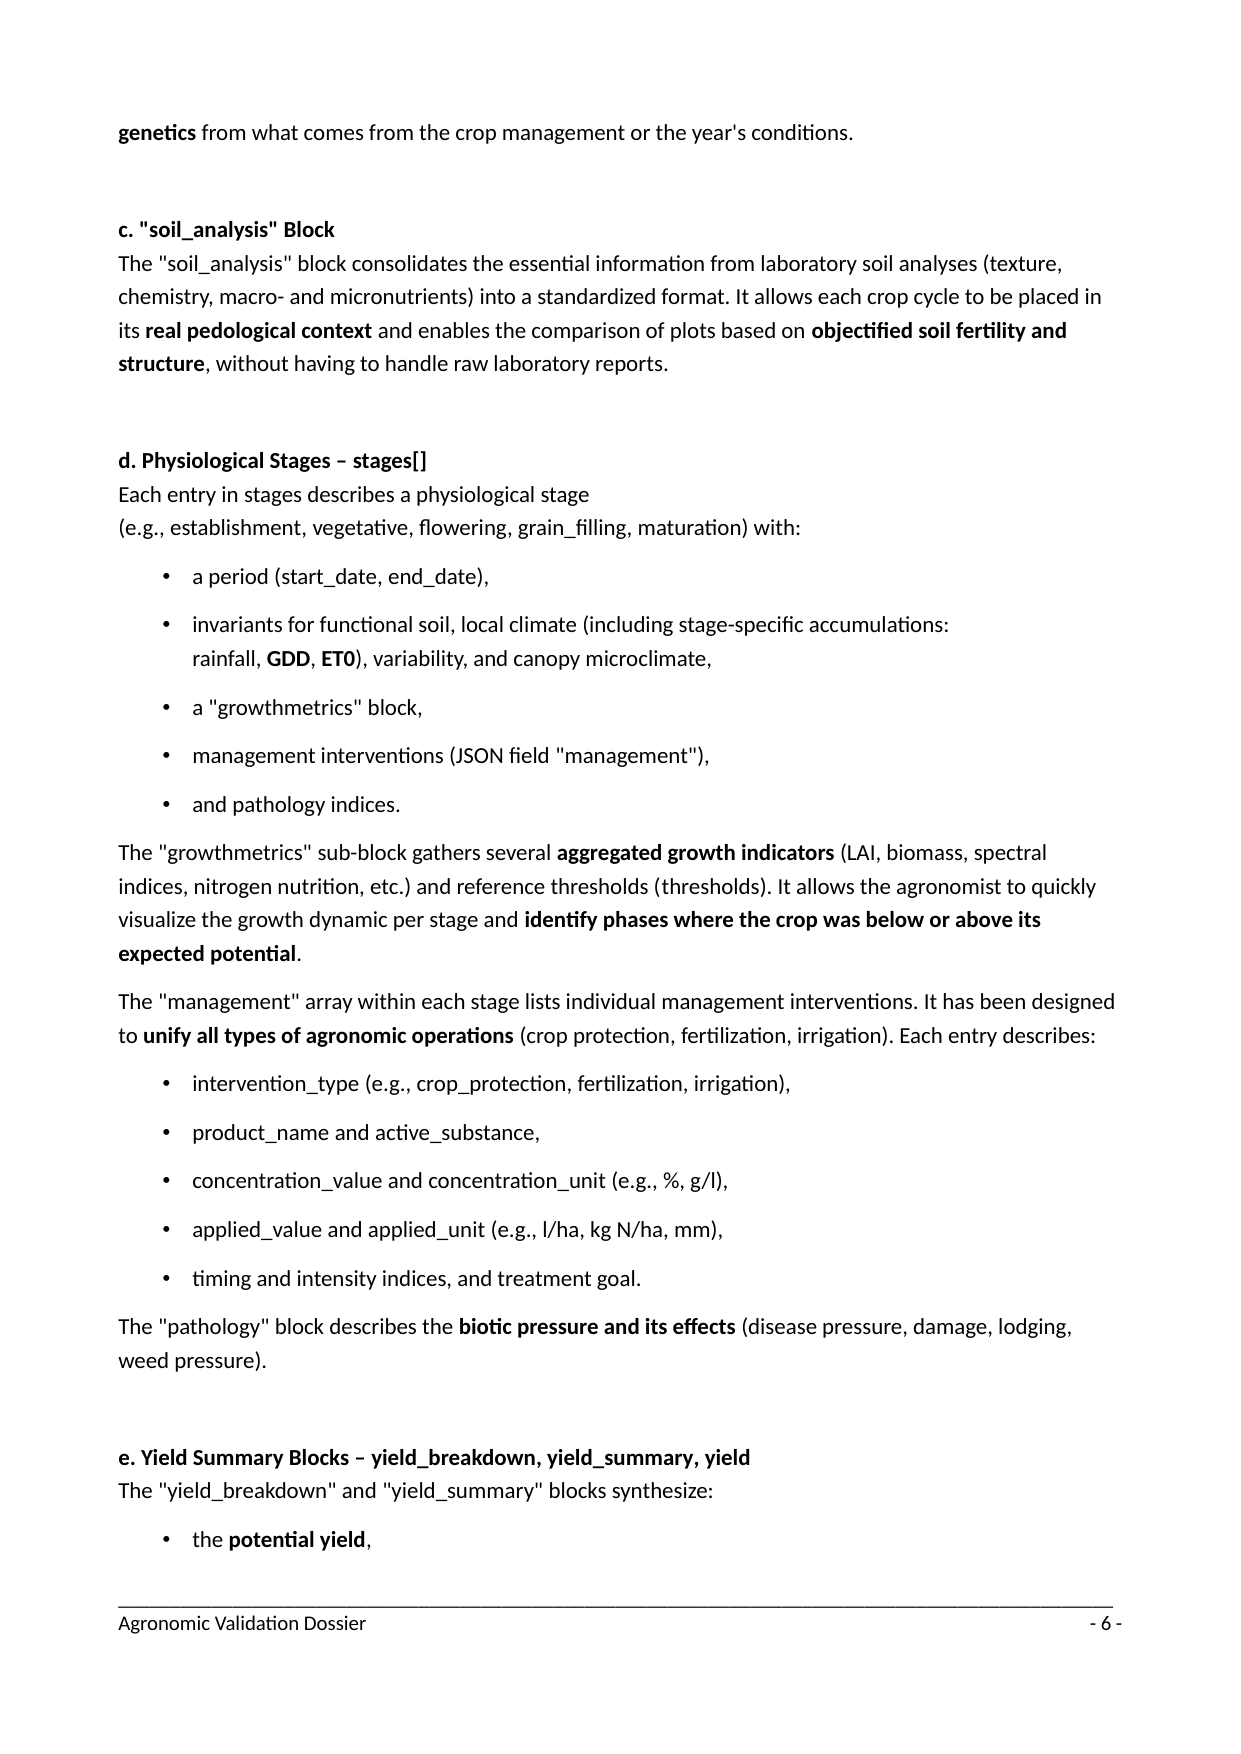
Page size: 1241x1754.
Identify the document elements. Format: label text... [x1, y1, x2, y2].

text The "pathology" block describes the biotic pressure and its effects (disease pressure, damage, lodging, weed pressure). [118, 1312, 1122, 1374]
list product_name and active_substance, [162, 1118, 1122, 1146]
list intervention_type (e.g., crop_protection, fertilization, irrigation), [162, 1069, 1122, 1098]
list invariants for functional soil, local climate (including stage-specific accumulations: rainfall, GDD, ET0), variability, and canopy microclimate, [162, 611, 1122, 672]
list management interventions (JSON field "management"), [162, 741, 1122, 769]
list timing and intensity indices, and treatment goal. [162, 1264, 1122, 1292]
list and pathology indices. [162, 790, 1122, 818]
list a period (start_date, end_date), [162, 562, 1122, 590]
text d. Physiological Stages – stages[] Each entry in stages describes a physiological stage (e.g., establishment, vegetative, flowering, grain_filling, maturation) with: [118, 446, 1122, 542]
text c. "soil_analysis" Block The "soil_analysis" block consolidates the essential information from laboratory soil analyses (texture, chemistry, macro- and micronutrients) into a standardized format. It allows each crop cycle to be placed in its real pedological context and enables the comparison of plots based on objectified soil fertility and structure, without having to handle raw laboratory reports. [118, 215, 1122, 377]
list the potential yield, [162, 1525, 1122, 1553]
list concentration_value and concentration_unit (e.g., %, g/l), [162, 1167, 1122, 1195]
text e. Yield Summary Blocks – yield_breakdown, yield_summary, yield The "yield_breakdown" and "yield_summary" blocks synthesize: [118, 1443, 1122, 1504]
text The "management" array within each stage lists individual management interventions. It has been designed to unify all types of agronomic operations (crop protection, fertilization, irrigation). Each entry describes: [118, 987, 1122, 1049]
list applied_value and applied_unit (e.g., l/ha, kg N/ha, mm), [162, 1215, 1122, 1243]
text The "growthmetrics" sub-block gathers several aggregated growth indicators (LAI, biomass, spectral indices, nitrogen nutrition, etc.) and reference thresholds (thresholds). It allows the agronomist to quickly visualize the growth dynamic per stage and identify phases where the crop was below or above its expected potential. [118, 838, 1122, 967]
text genetics from what comes from the crop management or the year's conditions. [118, 118, 1122, 146]
list a "growthmetrics" block, [162, 693, 1122, 721]
